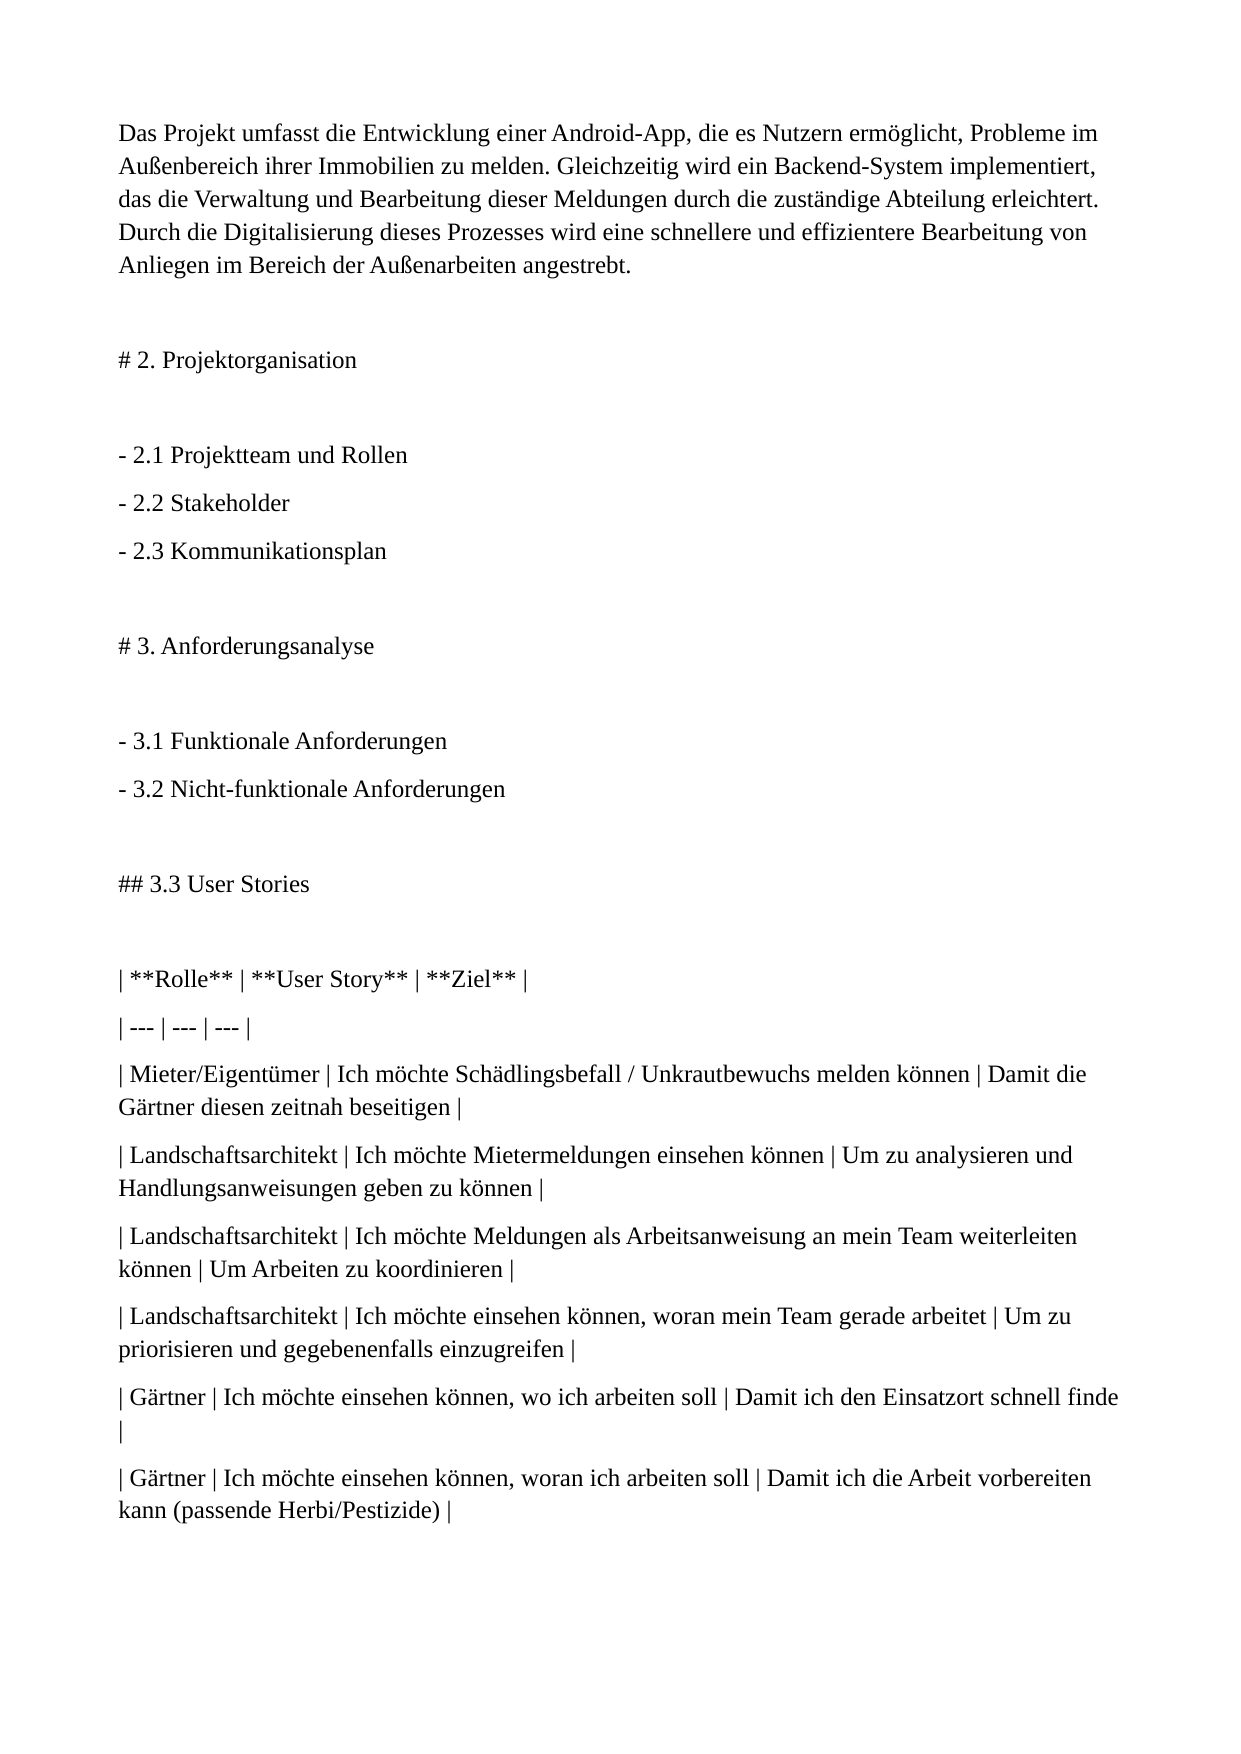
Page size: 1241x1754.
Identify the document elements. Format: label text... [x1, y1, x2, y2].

text - 2.1 Projektteam und Rollen [118, 441, 1122, 469]
text | Mieter/Eigentümer | Ich möchte Schädlingsbefall / Unkrautbewuchs melden können | Damit die Gärtner diesen zeitnah beseitigen | [118, 1059, 1122, 1121]
text | --- | --- | --- | [118, 1012, 1122, 1041]
text - 2.3 Kommunikationsplan [118, 536, 1122, 564]
text # 3. Anforderungsanalyse [118, 631, 1122, 660]
text | Gärtner | Ich möchte einsehen können, woran ich arbeiten soll | Damit ich die Arbeit vorbereiten kann (passende Herbi/Pestizide) | [118, 1463, 1122, 1524]
text - 3.2 Nicht-funktionale Anforderungen [118, 774, 1122, 803]
text - 2.2 Stakeholder [118, 488, 1122, 517]
text | Landschaftsarchitekt | Ich möchte Meldungen als Arbeitsanweisung an mein Team weiterleiten können | Um Arbeiten zu koordinieren | [118, 1221, 1122, 1282]
text | Landschaftsarchitekt | Ich möchte Mietermeldungen einsehen können | Um zu analysieren und Handlungsanweisungen geben zu können | [118, 1140, 1122, 1202]
text | Landschaftsarchitekt | Ich möchte einsehen können, woran mein Team gerade arbeitet | Um zu priorisieren und gegebenenfalls einzugreifen | [118, 1301, 1122, 1363]
text ## 3.3 User Stories [118, 869, 1122, 898]
text Das Projekt umfasst die Entwicklung einer Android-App, die es Nutzern ermöglicht, Probleme im Außenbereich ihrer Immobilien zu melden. Gleichzeitig wird ein Backend-System implementiert, das die Verwaltung und Bearbeitung dieser Meldungen durch die zuständige Abteilung erleichtert. Durch die Digitalisierung dieses Prozesses wird eine schnellere und effizientere Bearbeitung von Anliegen im Bereich der Außenarbeiten angestrebt. [118, 118, 1122, 279]
text - 3.1 Funktionale Anforderungen [118, 726, 1122, 755]
text # 2. Projektorganisation [118, 345, 1122, 374]
text | Gärtner | Ich möchte einsehen können, wo ich arbeiten soll | Damit ich den Einsatzort schnell finde | [118, 1382, 1122, 1444]
text | **Rolle** | **User Story** | **Ziel** | [118, 964, 1122, 993]
